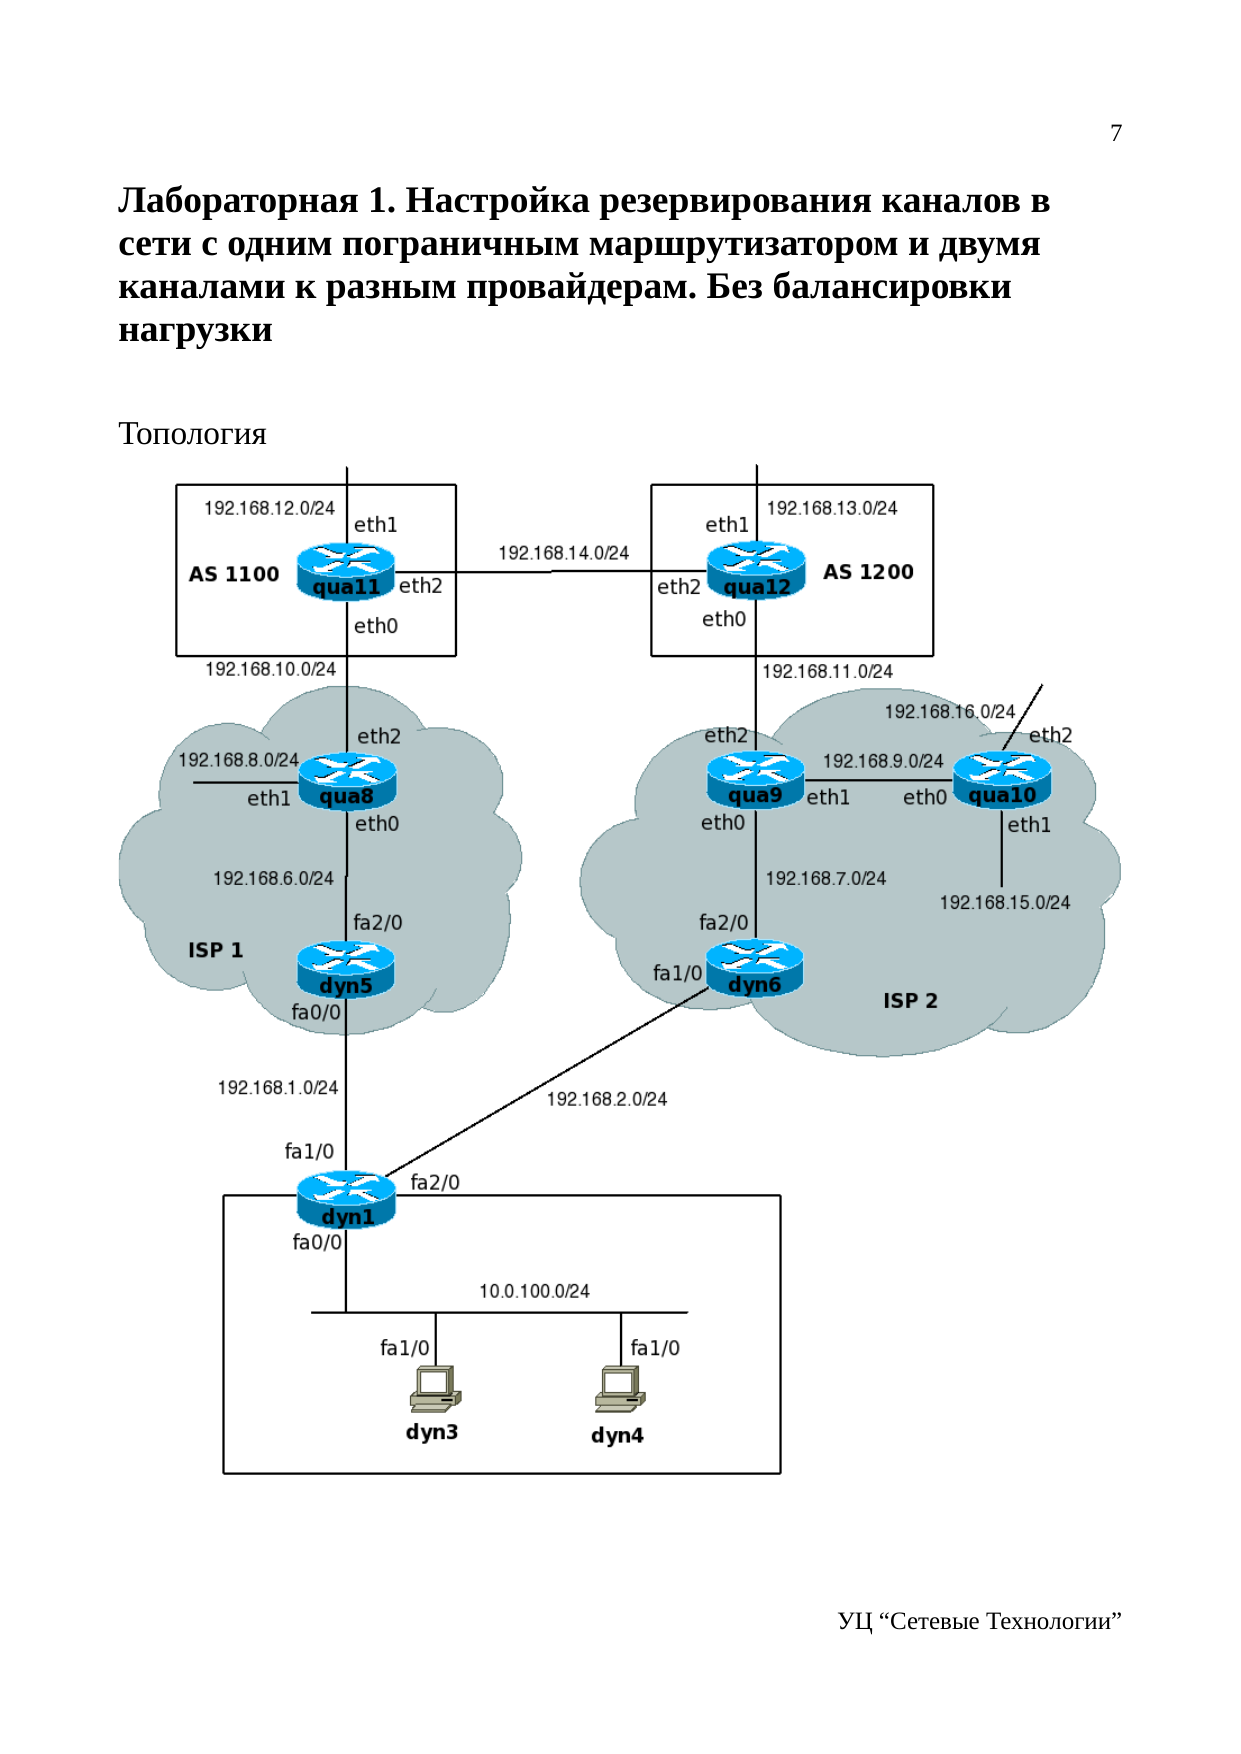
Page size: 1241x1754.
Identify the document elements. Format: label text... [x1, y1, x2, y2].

text Топология [118, 413, 1122, 451]
text Лабораторная 1. Настройка резервирования каналов в сети с одним пограничным маршрутизатором и двумя каналами к разным провайдерам. Без балансировки нагрузки [118, 177, 1122, 349]
picture [118, 463, 1122, 1476]
